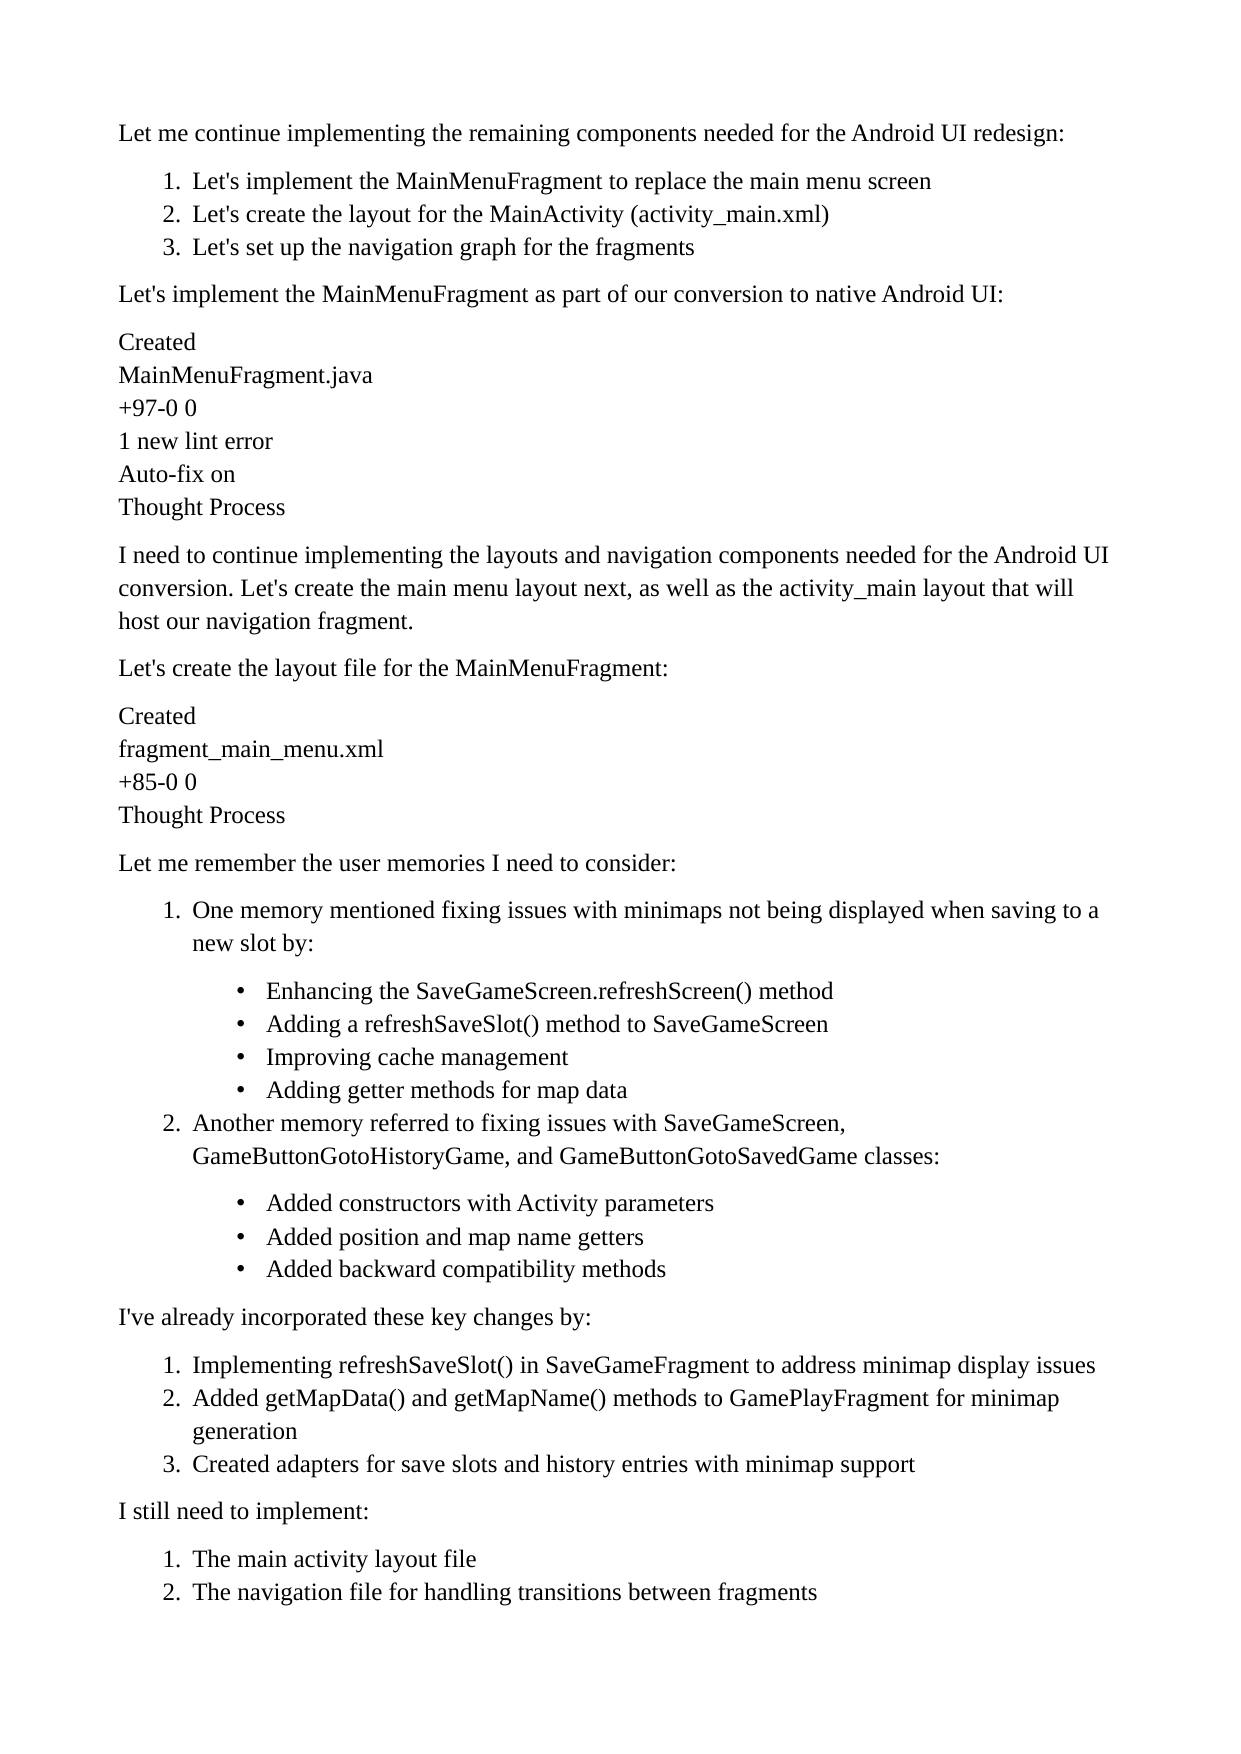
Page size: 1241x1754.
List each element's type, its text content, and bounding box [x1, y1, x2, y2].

text Thought Process [118, 800, 1122, 829]
list Another memory referred to fixing issues with SaveGameScreen, GameButtonGotoHistoryGame, and GameButtonGotoSavedGame classes: [162, 1108, 1122, 1170]
text I need to continue implementing the layouts and navigation components needed for the Android UI conversion. Let's create the main menu layout next, as well as the activity_main layout that will host our navigation fragment. [118, 540, 1122, 634]
list Created adapters for save slots and history entries with minimap support [162, 1449, 1122, 1478]
list Added getMapData() and getMapName() methods to GamePlayFragment for minimap generation [162, 1383, 1122, 1444]
text +85-0 0 [118, 767, 1122, 796]
text Let me remember the user memories I need to consider: [118, 848, 1122, 876]
text I still need to implement: [118, 1496, 1122, 1525]
text Let's create the layout file for the MainMenuFragment: [118, 653, 1122, 682]
text Created [118, 701, 1122, 730]
list Let's set up the navigation graph for the fragments [162, 232, 1122, 261]
text Let's implement the MainMenuFragment as part of our conversion to native Android UI: [118, 279, 1122, 308]
list Adding a refreshSaveSlot() method to SaveGameScreen [236, 1009, 1122, 1038]
text MainMenuFragment.java [118, 360, 1122, 389]
text fragment_main_menu.xml [118, 734, 1122, 763]
list Let's implement the MainMenuFragment to replace the main menu screen [162, 166, 1122, 194]
list Improving cache management [236, 1042, 1122, 1071]
list Enhancing the SaveGameScreen.refreshScreen() method [236, 976, 1122, 1004]
text Auto-fix on [118, 459, 1122, 488]
list Added backward compatibility methods [236, 1254, 1122, 1283]
list Adding getter methods for map data [236, 1075, 1122, 1104]
text 1 new lint error [118, 426, 1122, 455]
list Added constructors with Activity parameters [236, 1188, 1122, 1217]
text Thought Process [118, 492, 1122, 521]
text Let me continue implementing the remaining components needed for the Android UI redesign: [118, 118, 1122, 147]
list The main activity layout file [162, 1544, 1122, 1573]
text +97-0 0 [118, 393, 1122, 422]
list The navigation file for handling transitions between fragments [162, 1577, 1122, 1606]
list Added position and map name getters [236, 1222, 1122, 1250]
text Created [118, 327, 1122, 356]
list Let's create the layout for the MainActivity (activity_main.xml) [162, 199, 1122, 227]
list One memory mentioned fixing issues with minimaps not being displayed when saving to a new slot by: [162, 895, 1122, 957]
text I've already incorporated these key changes by: [118, 1302, 1122, 1331]
list Implementing refreshSaveSlot() in SaveGameFragment to address minimap display issues [162, 1350, 1122, 1378]
